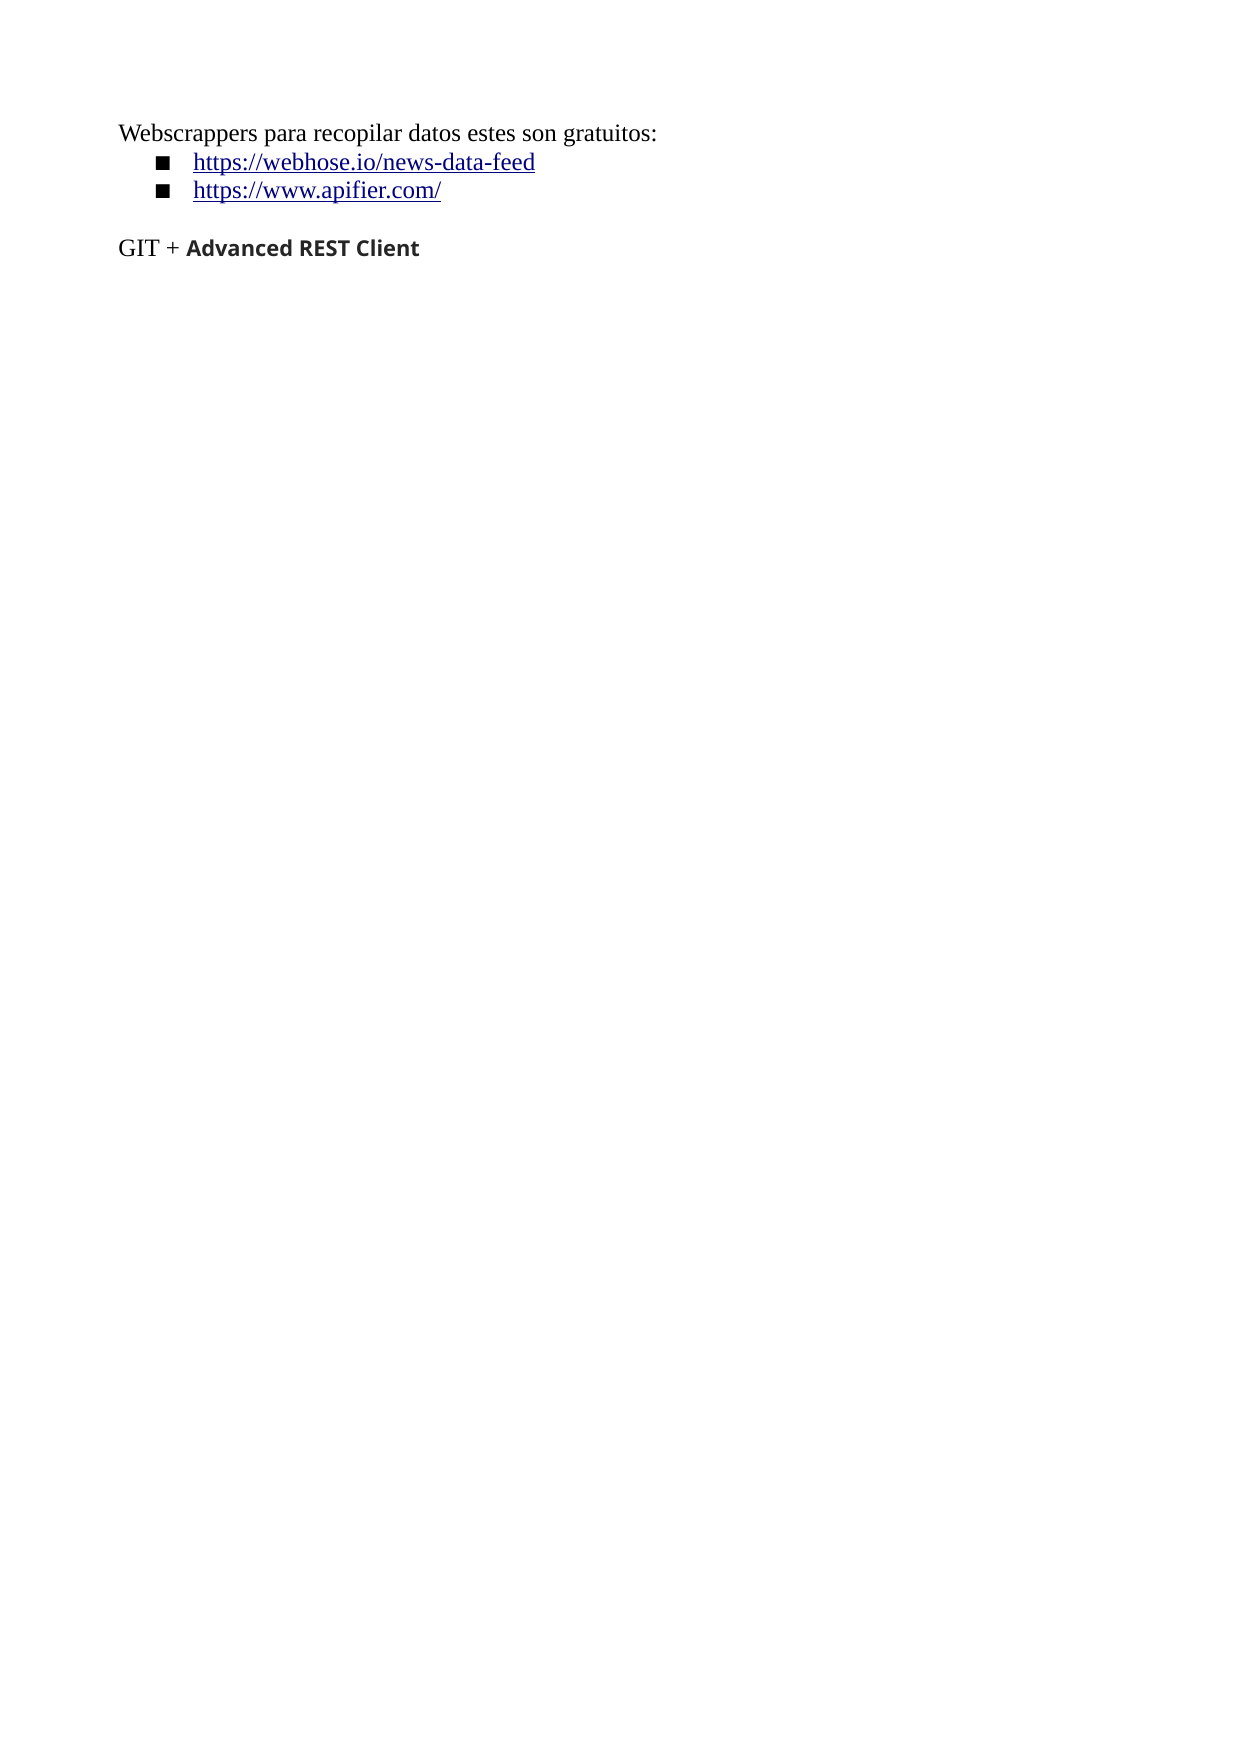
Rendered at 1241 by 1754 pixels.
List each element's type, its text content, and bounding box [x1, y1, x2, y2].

list https://www.apifier.com/ [156, 176, 1122, 204]
text Webscrappers para recopilar datos estes son gratuitos: [118, 118, 1122, 147]
text GIT + Advanced REST Client [118, 233, 1122, 263]
list https://webhose.io/news-data-feed [156, 147, 1122, 176]
